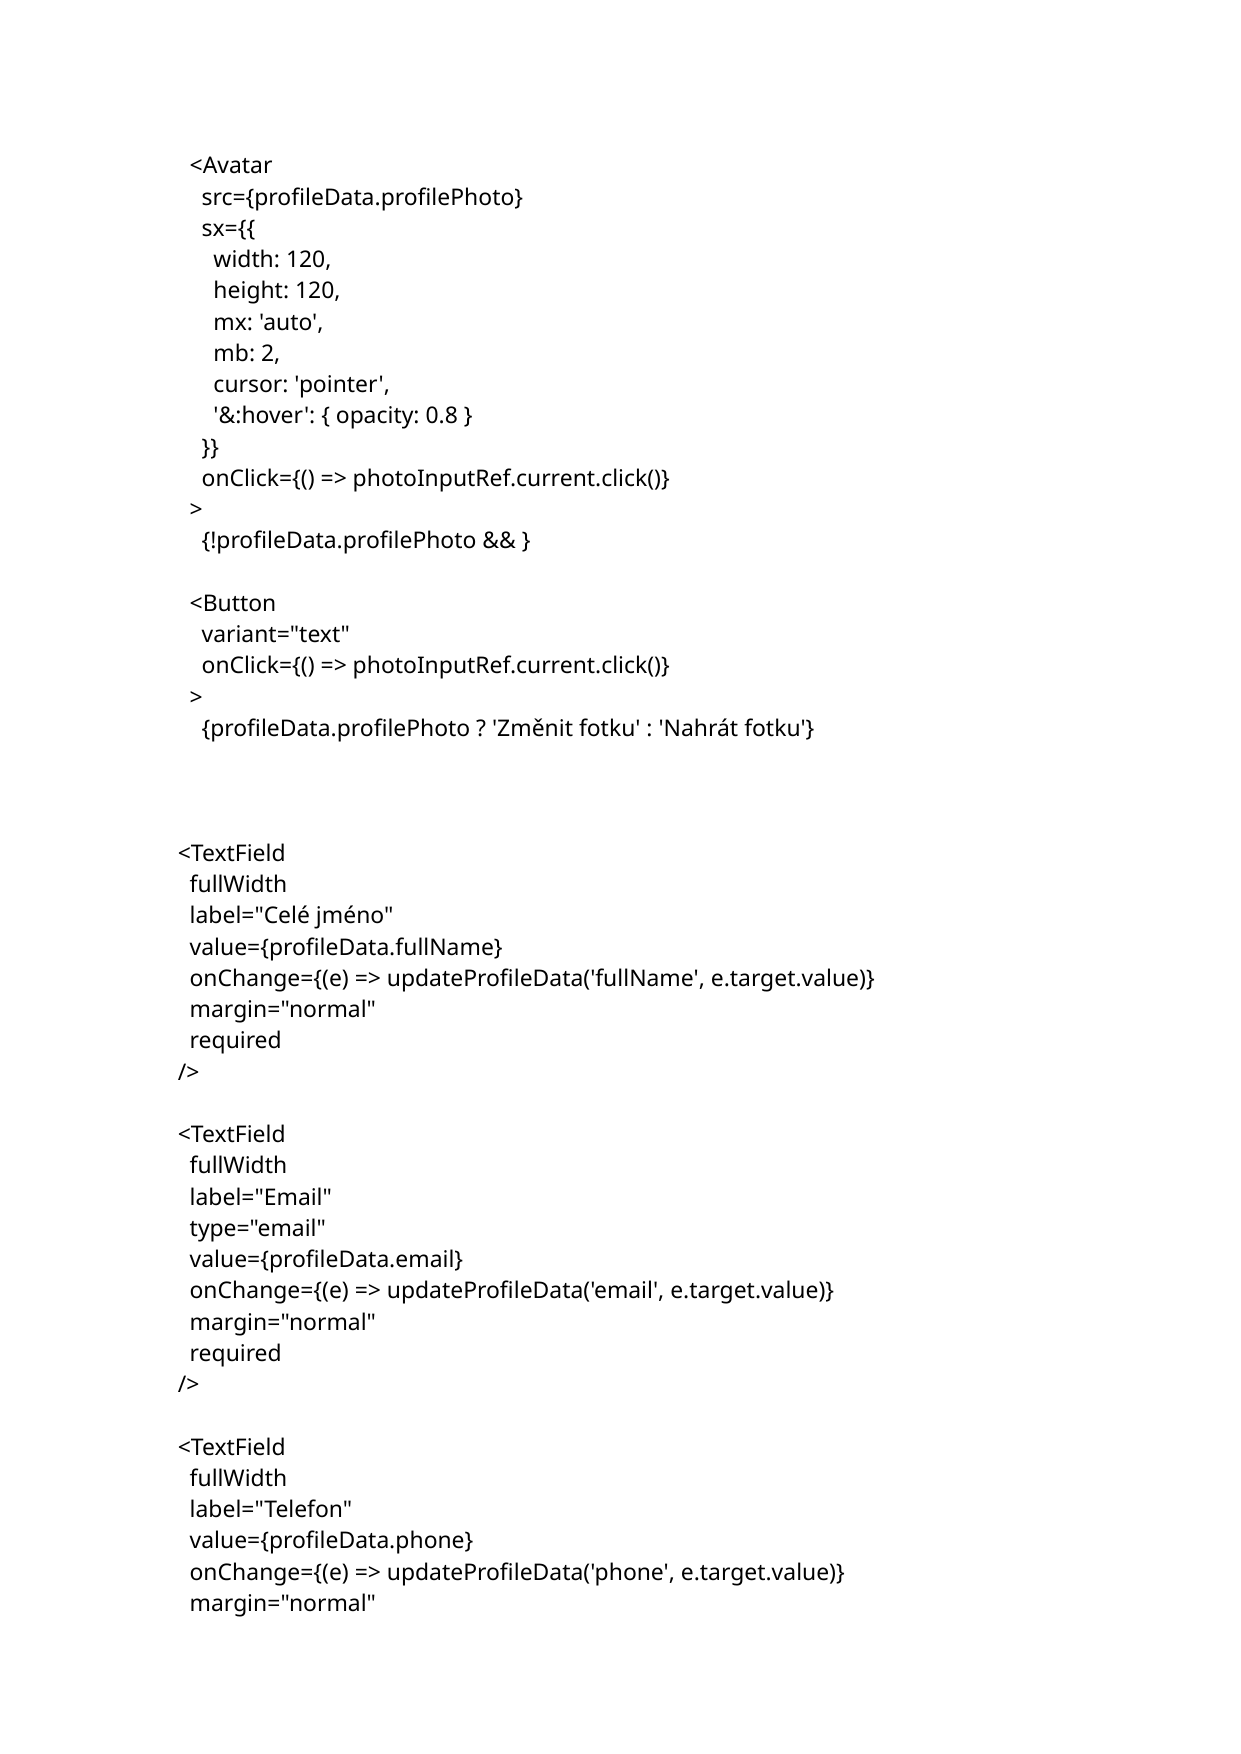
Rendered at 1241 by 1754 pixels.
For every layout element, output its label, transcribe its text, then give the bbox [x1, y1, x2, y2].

text label="Email" [118, 1181, 1122, 1212]
text <Button [118, 587, 1122, 618]
text mb: 2, [118, 337, 1122, 368]
text fullWidth [118, 868, 1122, 899]
text value={profileData.phone} [118, 1524, 1122, 1556]
text /> [118, 1368, 1122, 1399]
text fullWidth [118, 1462, 1122, 1493]
text required [118, 1337, 1122, 1368]
text onChange={(e) => updateProfileData('phone', e.target.value)} [118, 1556, 1122, 1587]
text type="email" [118, 1212, 1122, 1243]
text sx={{ [118, 212, 1122, 243]
text margin="normal" [118, 993, 1122, 1024]
text required [118, 1024, 1122, 1056]
text margin="normal" [118, 1587, 1122, 1618]
text <TextField [118, 1431, 1122, 1462]
text onClick={() => photoInputRef.current.click()} [118, 649, 1122, 681]
text height: 120, [118, 274, 1122, 306]
text margin="normal" [118, 1306, 1122, 1337]
text src={profileData.profilePhoto} [118, 181, 1122, 212]
text <TextField [118, 1118, 1122, 1149]
text }} [118, 431, 1122, 462]
text onChange={(e) => updateProfileData('email', e.target.value)} [118, 1274, 1122, 1306]
text mx: 'auto', [118, 306, 1122, 337]
text <Avatar [118, 149, 1122, 181]
text '&:hover': { opacity: 0.8 } [118, 399, 1122, 431]
text {!profileData.profilePhoto && } [118, 524, 1122, 556]
text label="Telefon" [118, 1493, 1122, 1524]
text variant="text" [118, 618, 1122, 649]
text cursor: 'pointer', [118, 368, 1122, 399]
text /> [118, 1056, 1122, 1087]
text onClick={() => photoInputRef.current.click()} [118, 462, 1122, 493]
text {profileData.profilePhoto ? 'Změnit fotku' : 'Nahrát fotku'} [118, 712, 1122, 743]
text value={profileData.email} [118, 1243, 1122, 1274]
text width: 120, [118, 243, 1122, 274]
text value={profileData.fullName} [118, 931, 1122, 962]
text fullWidth [118, 1149, 1122, 1181]
text label="Celé jméno" [118, 899, 1122, 931]
text <TextField [118, 837, 1122, 868]
text > [118, 681, 1122, 712]
text onChange={(e) => updateProfileData('fullName', e.target.value)} [118, 962, 1122, 993]
text > [118, 493, 1122, 524]
